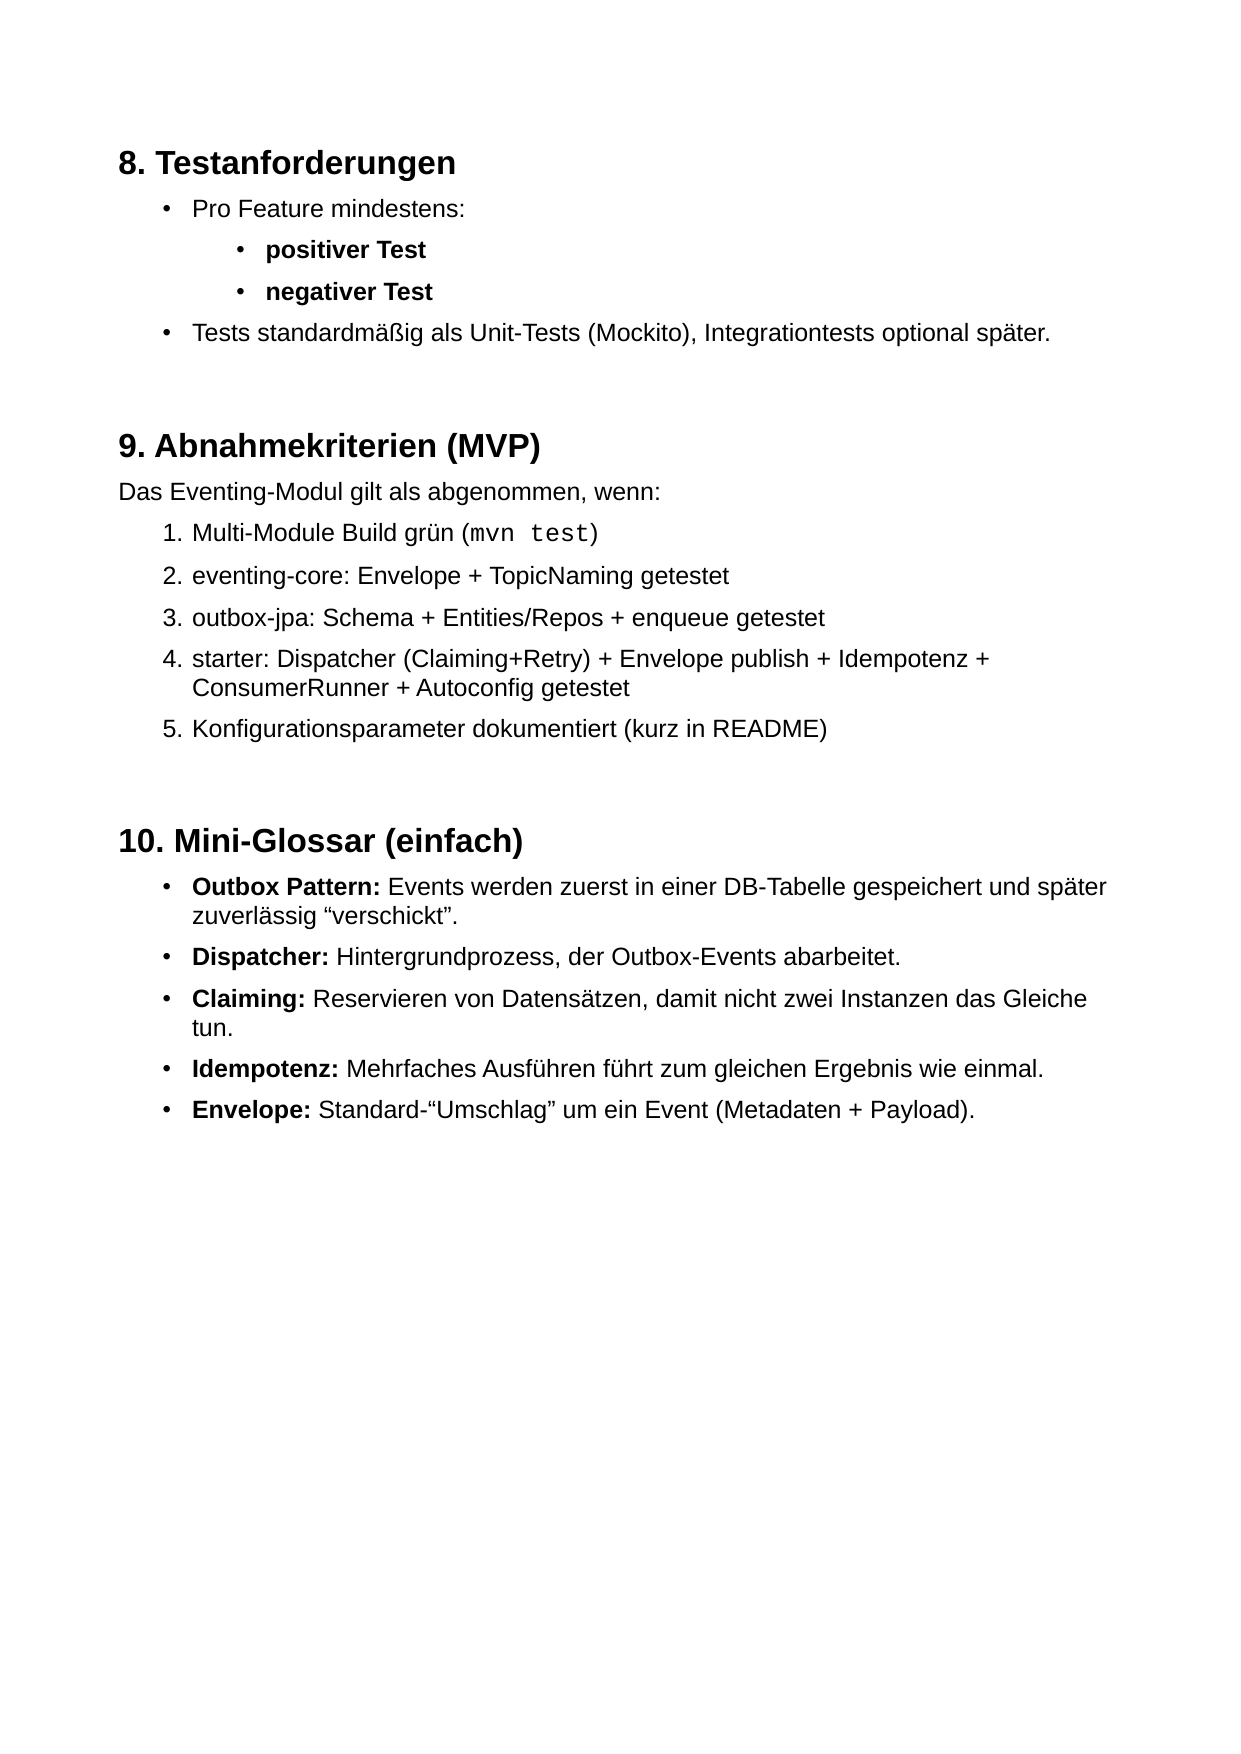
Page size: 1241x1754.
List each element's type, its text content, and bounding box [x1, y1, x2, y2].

list Claiming: Reservieren von Datensätzen, damit nicht zwei Instanzen das Gleiche tun. [162, 984, 1122, 1041]
list Pro Feature mindestens: [162, 194, 1122, 223]
text Das Eventing-Modul gilt als abgenommen, wenn: [118, 477, 1122, 505]
subtitle 9. Abnahmekriterien (MVP) [118, 426, 1122, 464]
list Outbox Pattern: Events werden zuerst in einer DB-Tabelle gespeichert und später zuverlässig “verschickt”. [162, 872, 1122, 930]
subtitle 8. Testanforderungen [118, 143, 1122, 182]
list Envelope: Standard-“Umschlag” um ein Event (Metadaten + Payload). [162, 1095, 1122, 1124]
list eventing-core: Envelope + TopicNaming getestet [162, 561, 1122, 590]
list Tests standardmäßig als Unit-Tests (Mockito), Integrationtests optional später. [162, 318, 1122, 347]
list positiver Test [236, 235, 1122, 264]
list Konfigurationsparameter dokumentiert (kurz in README) [162, 714, 1122, 743]
list Dispatcher: Hintergrundprozess, der Outbox-Events abarbeitet. [162, 942, 1122, 971]
list Multi-Module Build grün (mvn test) [162, 518, 1122, 549]
list Idempotenz: Mehrfaches Ausführen führt zum gleichen Ergebnis wie einmal. [162, 1054, 1122, 1083]
subtitle 10. Mini-Glossar (einfach) [118, 821, 1122, 860]
list outbox-jpa: Schema + Entities/Repos + enqueue getestet [162, 603, 1122, 631]
list starter: Dispatcher (Claiming+Retry) + Envelope publish + Idempotenz + ConsumerRunner + Autoconfig getestet [162, 644, 1122, 701]
list negativer Test [236, 277, 1122, 306]
